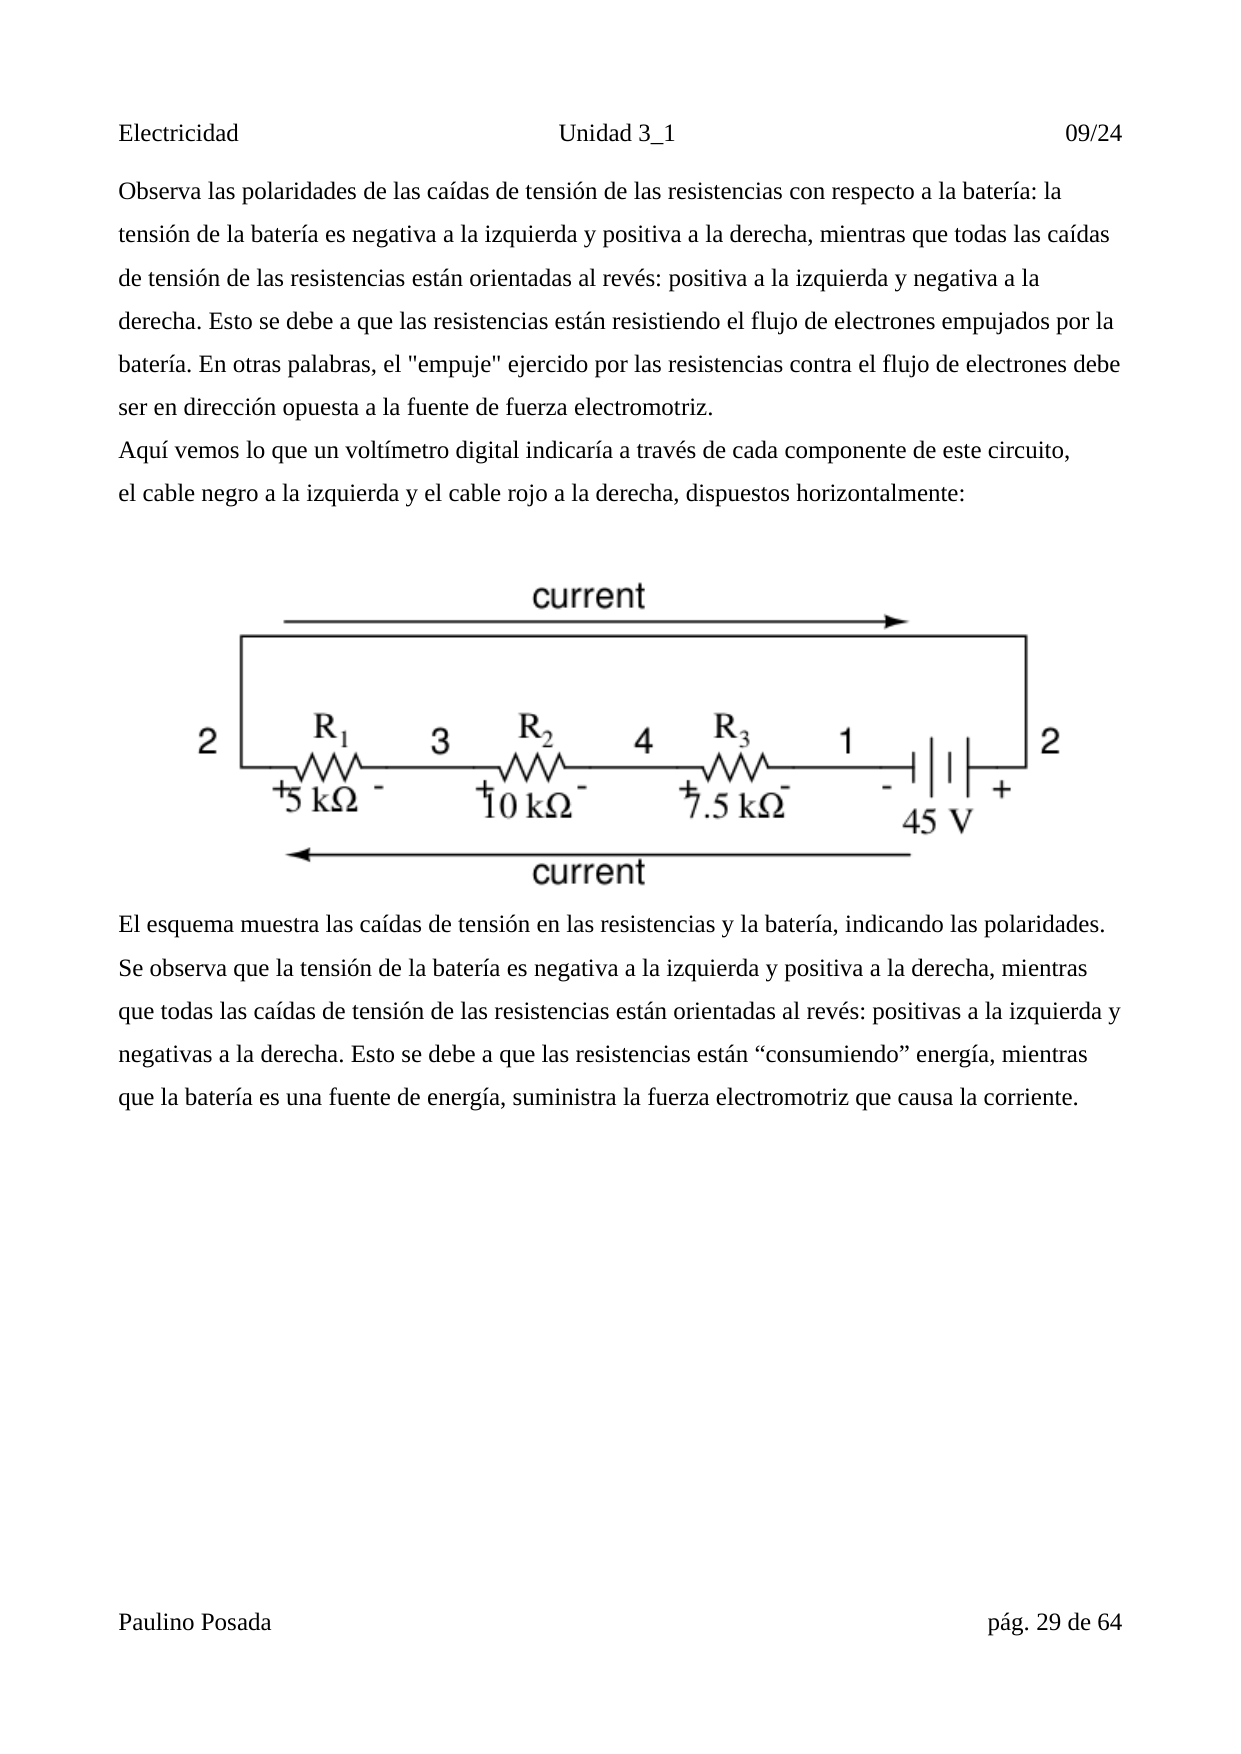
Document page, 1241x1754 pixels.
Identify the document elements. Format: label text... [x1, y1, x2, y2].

text Observa las polaridades de las caídas de tensión de las resistencias con respecto a la batería: la tensión de la batería es negativa a la izquierda y positiva a la derecha, mientras que todas las caídas de tensión de las resistencias están orientadas al revés: positiva a la izquierda y negativa a la derecha. Esto se debe a que las resistencias están resistiendo el flujo de electrones empujados por la batería. En otras palabras, el "empuje" ejercido por las resistencias contra el flujo de electrones debe ser en dirección opuesta a la fuente de fuerza electromotriz. [118, 176, 1122, 421]
text el cable negro a la izquierda y el cable rojo a la derecha, dispuestos horizontalmente: [118, 478, 1122, 507]
text El esquema muestra las caídas de tensión en las resistencias y la batería, indicando las polaridades. Se observa que la tensión de la batería es negativa a la izquierda y positiva a la derecha, mientras que todas las caídas de tensión de las resistencias están orientadas al revés: positivas a la izquierda y negativas a la derecha. Esto se debe a que las resistencias están “consumiendo” energía, mientras que la batería es una fuente de energía, suministra la fuerza electromotriz que causa la corriente. [118, 909, 1122, 1111]
text Aquí vemos lo que un voltímetro digital indicaría a través de cada componente de este circuito, [118, 435, 1122, 464]
picture [165, 564, 1075, 898]
